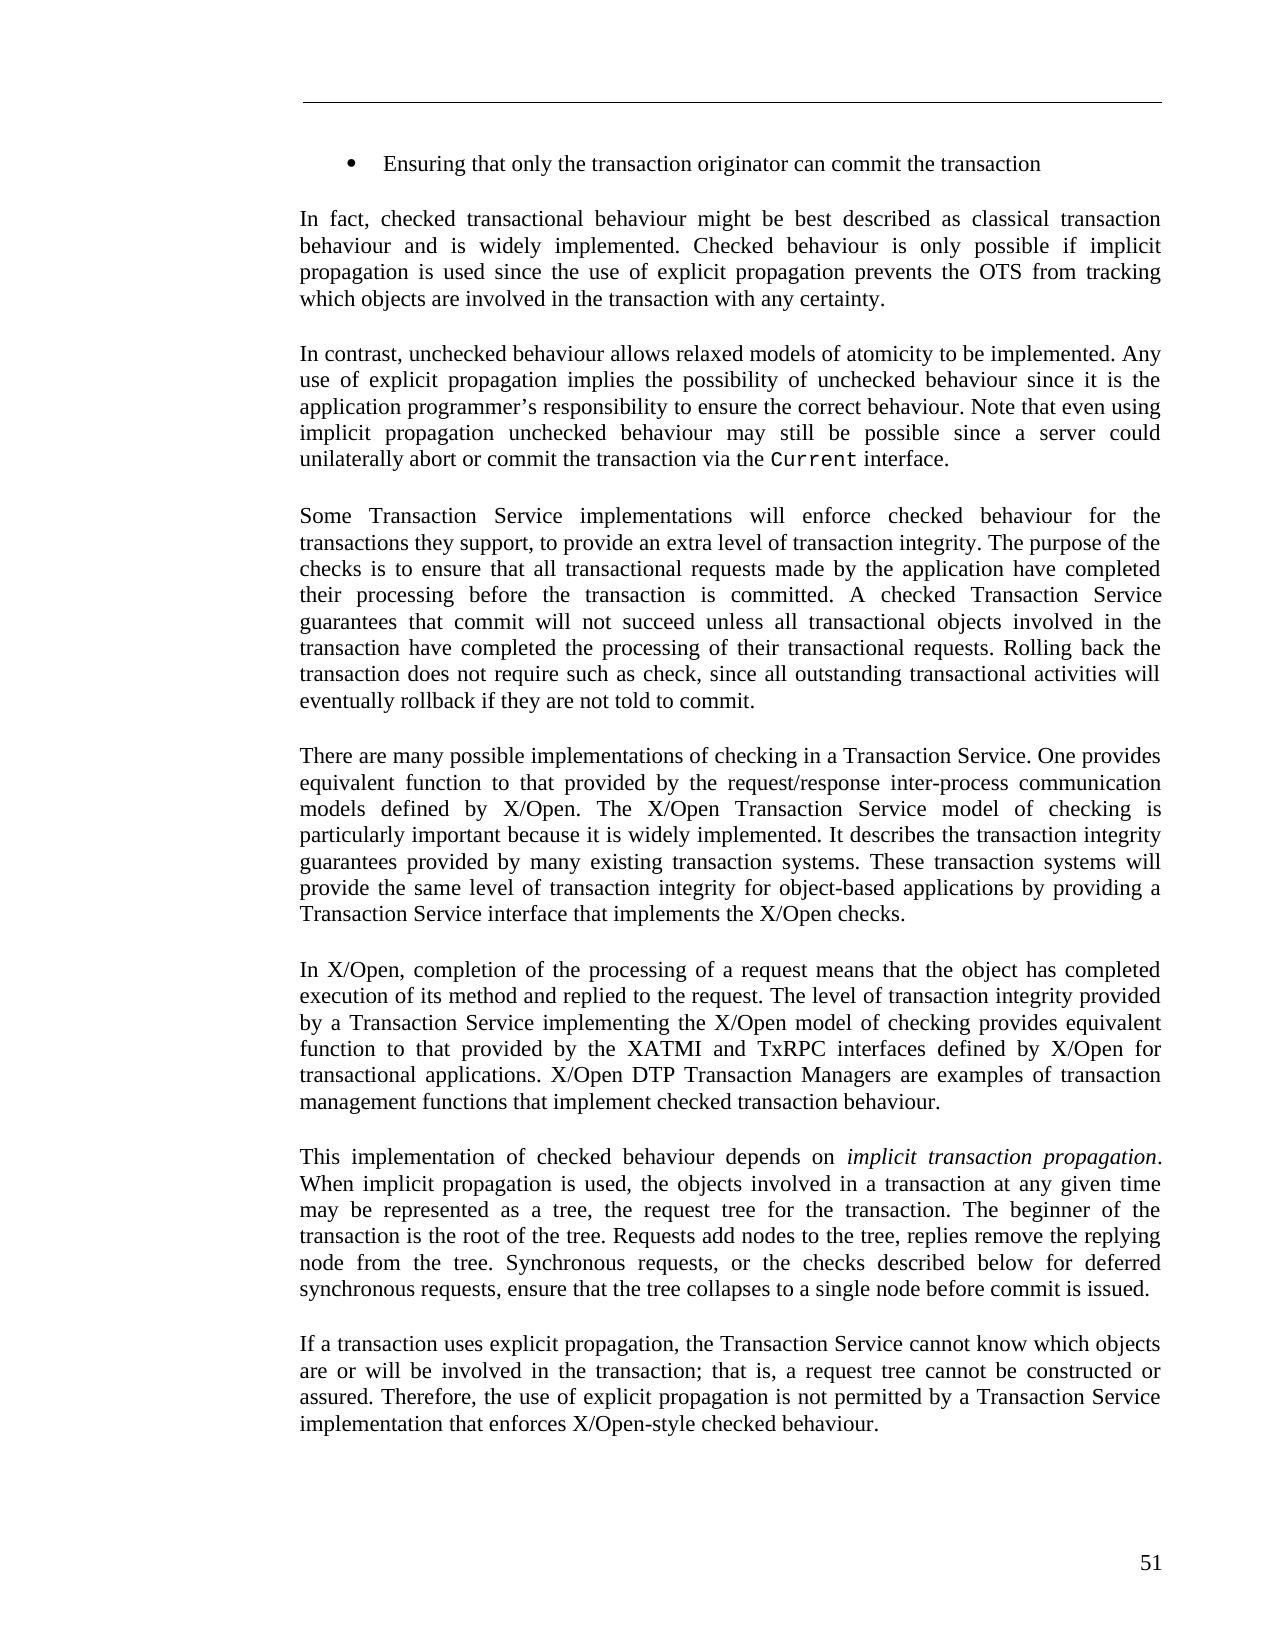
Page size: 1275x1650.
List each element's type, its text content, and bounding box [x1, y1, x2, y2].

text In fact, checked transactional behaviour might be best described as classical transaction behaviour and is widely implemented. Checked behaviour is only possible if implicit propagation is used since the use of explicit propagation prevents the OTS from tracking which objects are involved in the transaction with any certainty. [299, 206, 1162, 311]
list Ensuring that only the transaction originator can commit the transaction [347, 150, 1162, 176]
text In X/Open, completion of the processing of a request means that the object has completed execution of its method and replied to the request. The level of transaction integrity provided by a Transaction Service implementing the X/Open model of checking provides equivalent function to that provided by the XATMI and TxRPC interfaces defined by X/Open for transactional applications. X/Open DTP Transaction Managers are examples of transaction management functions that implement checked transaction behaviour. [299, 956, 1162, 1114]
text This implementation of checked behaviour depends on implicit transaction propagation. When implicit propagation is used, the objects involved in a transaction at any given time may be represented as a tree, the request tree for the transaction. The beginner of the transaction is the root of the tree. Requests add nodes to the tree, replies remove the replying node from the tree. Synchronous requests, or the checks described below for deferred synchronous requests, ensure that the tree collapses to a single node before commit is issued. [299, 1143, 1162, 1301]
text Some Transaction Service implementations will enforce checked behaviour for the transactions they support, to provide an extra level of transaction integrity. The purpose of the checks is to ensure that all transactional requests made by the application have completed their processing before the transaction is committed. A checked Transaction Service guarantees that commit will not succeed unless all transactional objects involved in the transaction have completed the processing of their transactional requests. Rolling back the transaction does not require such as check, since all outstanding transactional activities will eventually rollback if they are not told to commit. [299, 502, 1162, 713]
text In contrast, unchecked behaviour allows relaxed models of atomicity to be implemented. Any use of explicit propagation implies the possibility of unchecked behaviour since it is the application programmer’s responsibility to ensure the correct behaviour. Note that even using implicit propagation unchecked behaviour may still be possible since a server could unilaterally abort or commit the transaction via the Current interface. [299, 340, 1162, 473]
text There are many possible implementations of checking in a Transaction Service. One provides equivalent function to that provided by the request/response inter-process communication models defined by X/Open. The X/Open Transaction Service model of checking is particularly important because it is widely implemented. It describes the transaction integrity guarantees provided by many existing transaction systems. These transaction systems will provide the same level of transaction integrity for object-based applications by providing a Transaction Service interface that implements the X/Open checks. [299, 742, 1162, 927]
text If a transaction uses explicit propagation, the Transaction Service cannot know which objects are or will be involved in the transaction; that is, a request tree cannot be constructed or assured. Therefore, the use of explicit propagation is not permitted by a Transaction Service implementation that enforces X/Open-style checked behaviour. [299, 1331, 1162, 1436]
